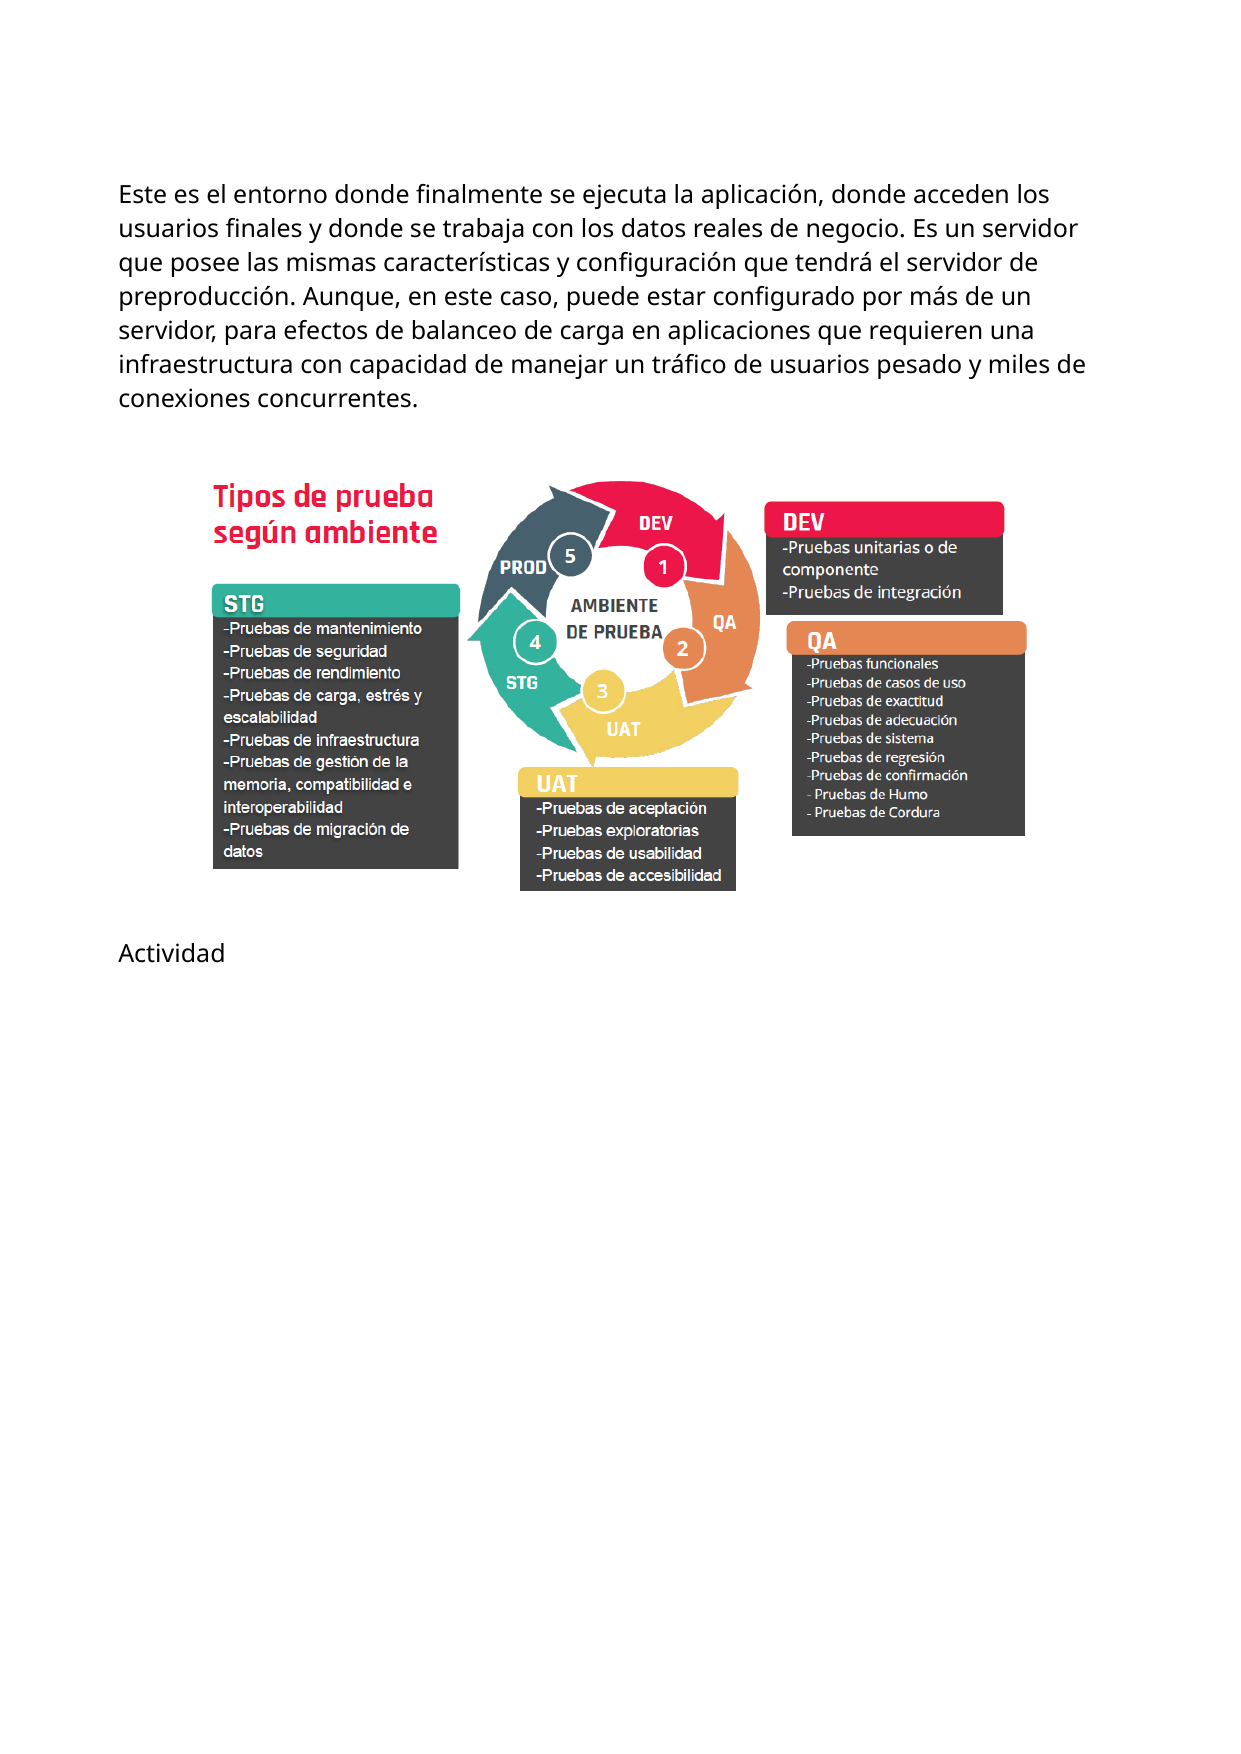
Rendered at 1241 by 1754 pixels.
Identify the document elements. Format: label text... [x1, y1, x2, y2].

text Actividad [118, 449, 1122, 969]
text Este es el entorno donde finalmente se ejecuta la aplicación, donde acceden los usuarios finales y donde se trabaja con los datos reales de negocio. Es un servidor que posee las mismas características y configuración que tendrá el servidor de preproducción. Aunque, en este caso, puede estar configurado por más de un servidor, para efectos de balanceo de carga en aplicaciones que requieren una infraestructura con capacidad de manejar un tráfico de usuarios pesado y miles de conexiones concurrentes. [118, 176, 1122, 415]
picture [203, 472, 1037, 894]
